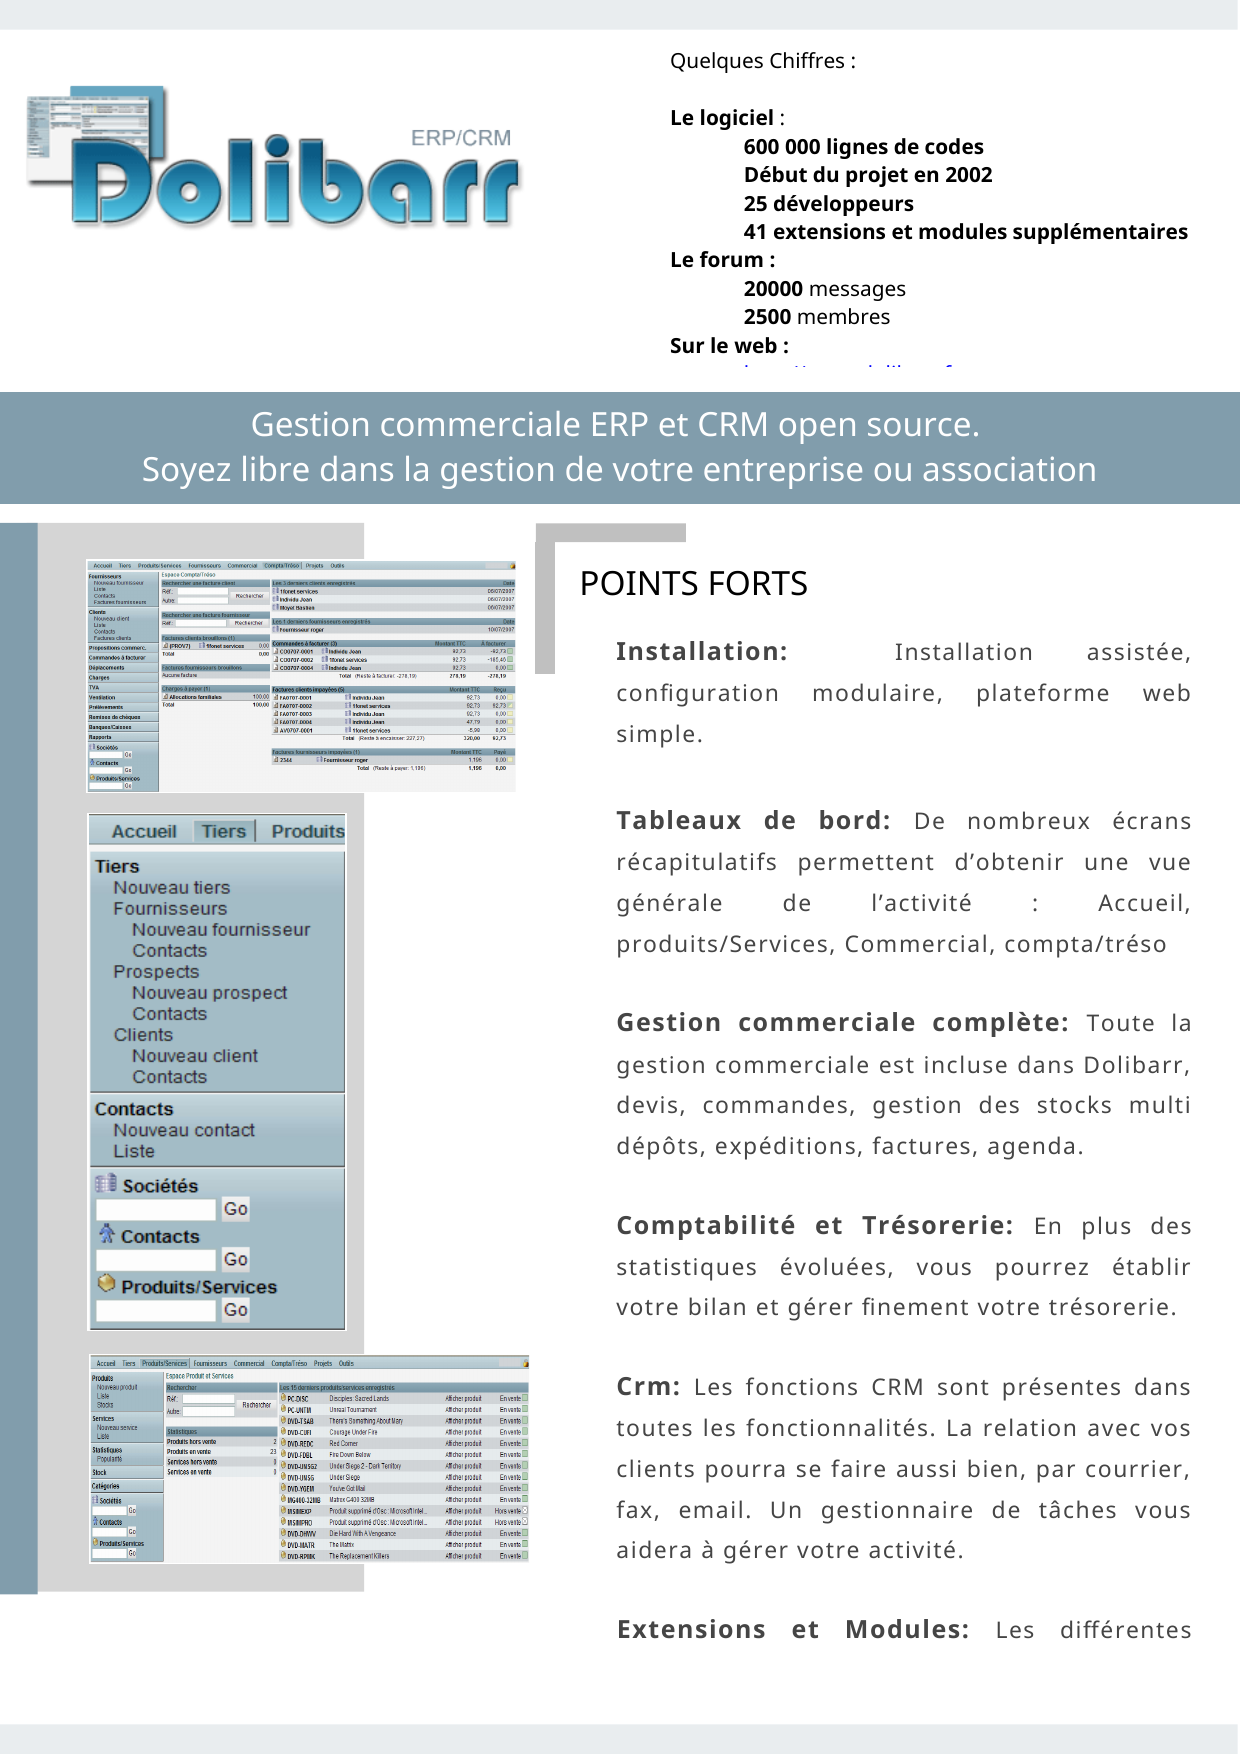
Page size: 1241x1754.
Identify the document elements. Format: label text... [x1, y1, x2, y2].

text Installation: Installation assistée, configuration modulaire, plateforme web simple. [616, 634, 1192, 749]
text Crm: Les fonctions CRM sont présentes dans toutes les fonctionnalités. La relation avec vos clients pourra se faire aussi bien, par courrier, fax, email. Un gestionnaire de tâches vous aidera à gérer votre activité. [616, 1369, 1192, 1565]
text Le logiciel : [670, 75, 1190, 132]
text 41 extensions et modules supplémentaires Le forum : [670, 217, 1190, 274]
text 2500 membres [670, 302, 1190, 331]
text Tableaux de bord: De nombreux écrans récapitulatifs permettent d’obtenir une vue générale de l’activité : Accueil, produits/Services, Commercial, compta/tréso [616, 803, 1192, 959]
text Sur le web : [670, 331, 1190, 359]
text http://www.dolibarr.fr [670, 359, 1190, 366]
text Quelques Chiffres : [670, 47, 1190, 75]
text 600 000 lignes de codes [744, 132, 1190, 160]
picture [1, 65, 543, 238]
picture [90, 1355, 530, 1563]
text POINTS FORTS [579, 560, 1192, 606]
text Comptabilité et Trésorerie: En plus des statistiques évoluées, vous pourrez établir votre bilan et gérer finement votre trésorerie. [616, 1207, 1192, 1323]
text Gestion commerciale ERP et CRM open source. Soyez libre dans la gestion de votre entreprise ou association [17, 401, 1223, 491]
text Gestion commerciale complète: Toute la gestion commerciale est incluse dans Dolibarr, devis, commandes, gestion des stocks multi dépôts, expéditions, factures, agenda. [616, 1005, 1192, 1161]
picture [89, 814, 345, 1330]
picture [87, 561, 516, 792]
text Début du projet en 2002 [744, 160, 1190, 189]
text 25 développeurs [744, 189, 1190, 217]
text 20000 messages [670, 274, 1190, 302]
text Extensions et Modules: Les différentes extensions et modules sont facilement paramétrables. Ils s’activent ou se désactivent à volonté dans un tableau de bord d’administration. [617, 1612, 1192, 1659]
